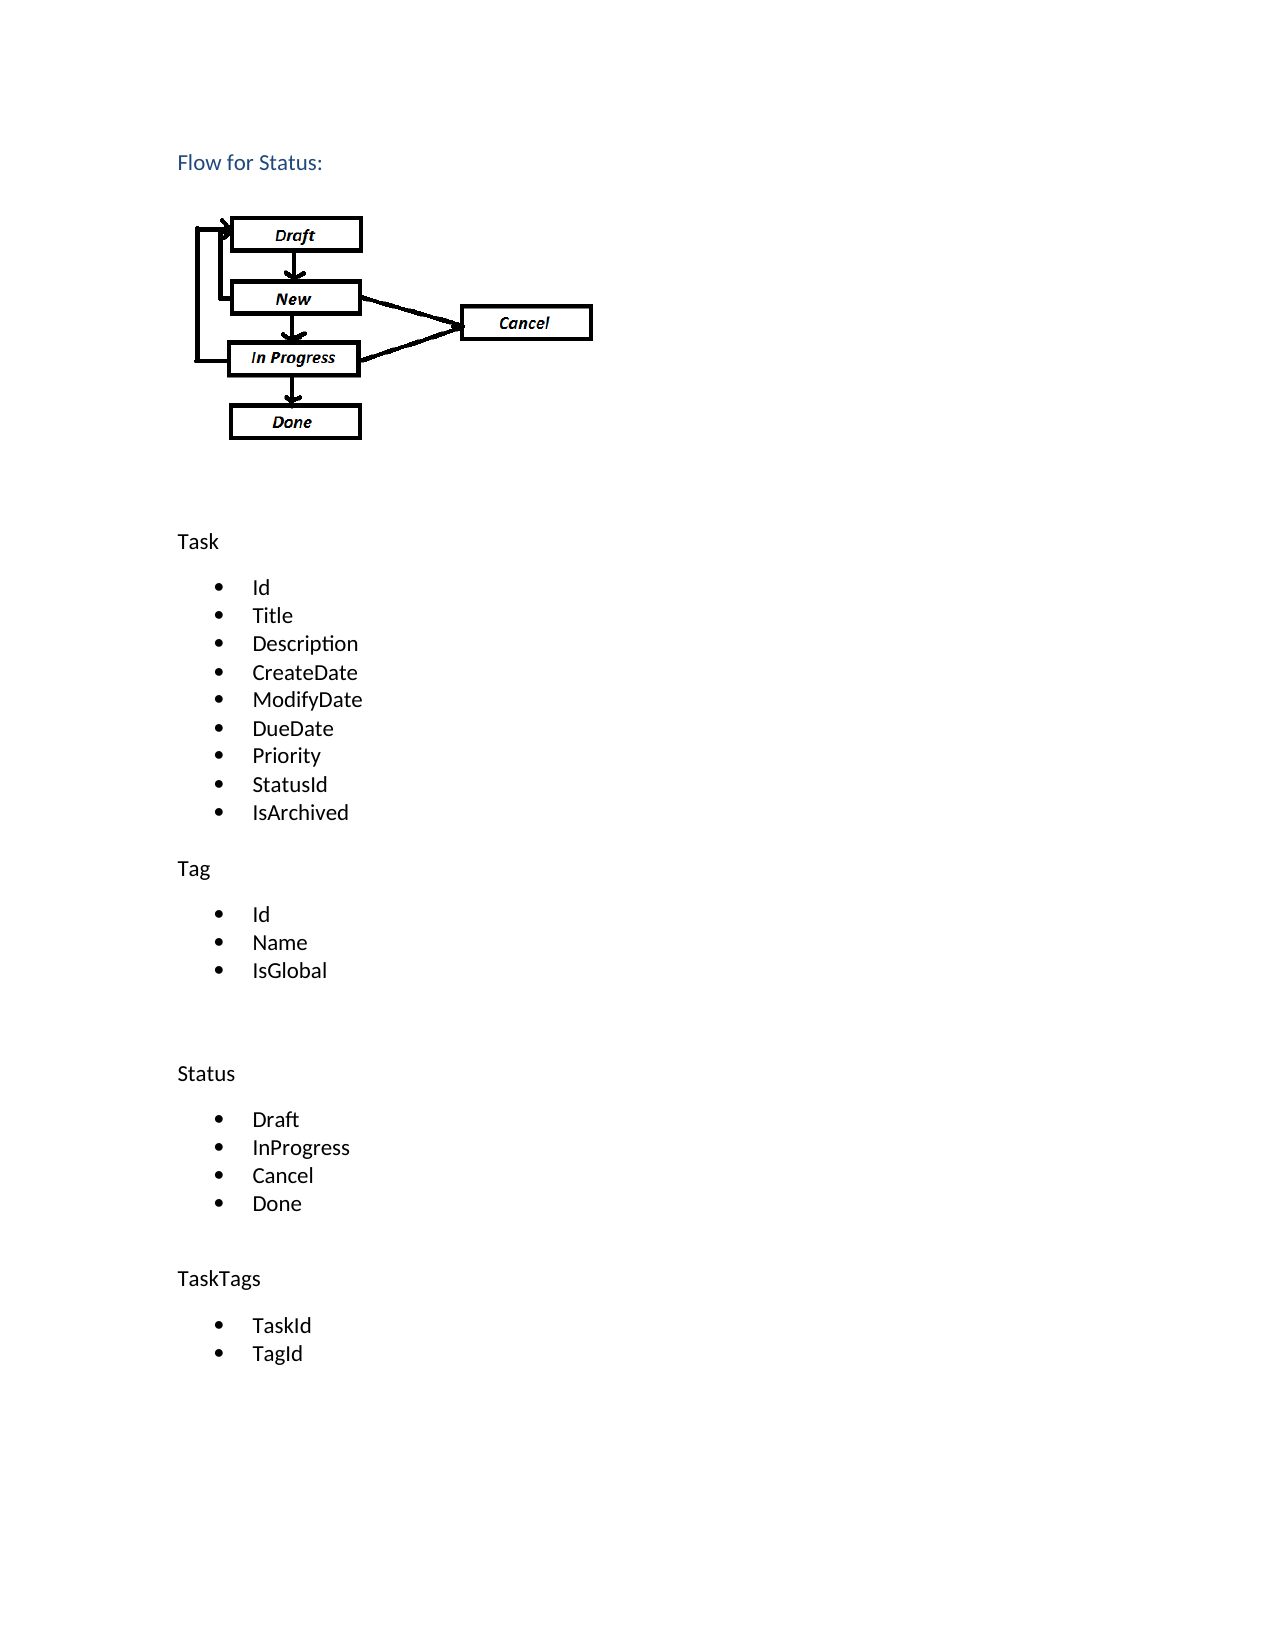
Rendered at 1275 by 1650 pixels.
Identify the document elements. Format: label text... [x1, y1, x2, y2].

list IsGlobal [215, 956, 1098, 984]
list Name [215, 928, 1098, 956]
text Tag [177, 854, 1098, 882]
list Title [215, 602, 1098, 629]
list Priority [215, 742, 1098, 770]
list Done [215, 1189, 1098, 1218]
text Task [177, 527, 1098, 555]
list TagId [215, 1339, 1098, 1367]
list Draft [215, 1106, 1098, 1133]
picture [177, 194, 599, 462]
text Status [177, 1059, 1098, 1087]
list DueDate [215, 714, 1098, 742]
list IsArchived [215, 798, 1098, 826]
list ModifyDate [215, 686, 1098, 714]
list InProgress [215, 1133, 1098, 1162]
list Id [215, 900, 1098, 928]
list StatusId [215, 770, 1098, 798]
list Description [215, 629, 1098, 658]
text Flow for Status: [177, 148, 1098, 176]
text TaskTags [177, 1264, 1098, 1292]
list CreateDate [215, 658, 1098, 686]
list Id [215, 573, 1098, 602]
list TaskId [215, 1311, 1098, 1339]
list Cancel [215, 1162, 1098, 1189]
